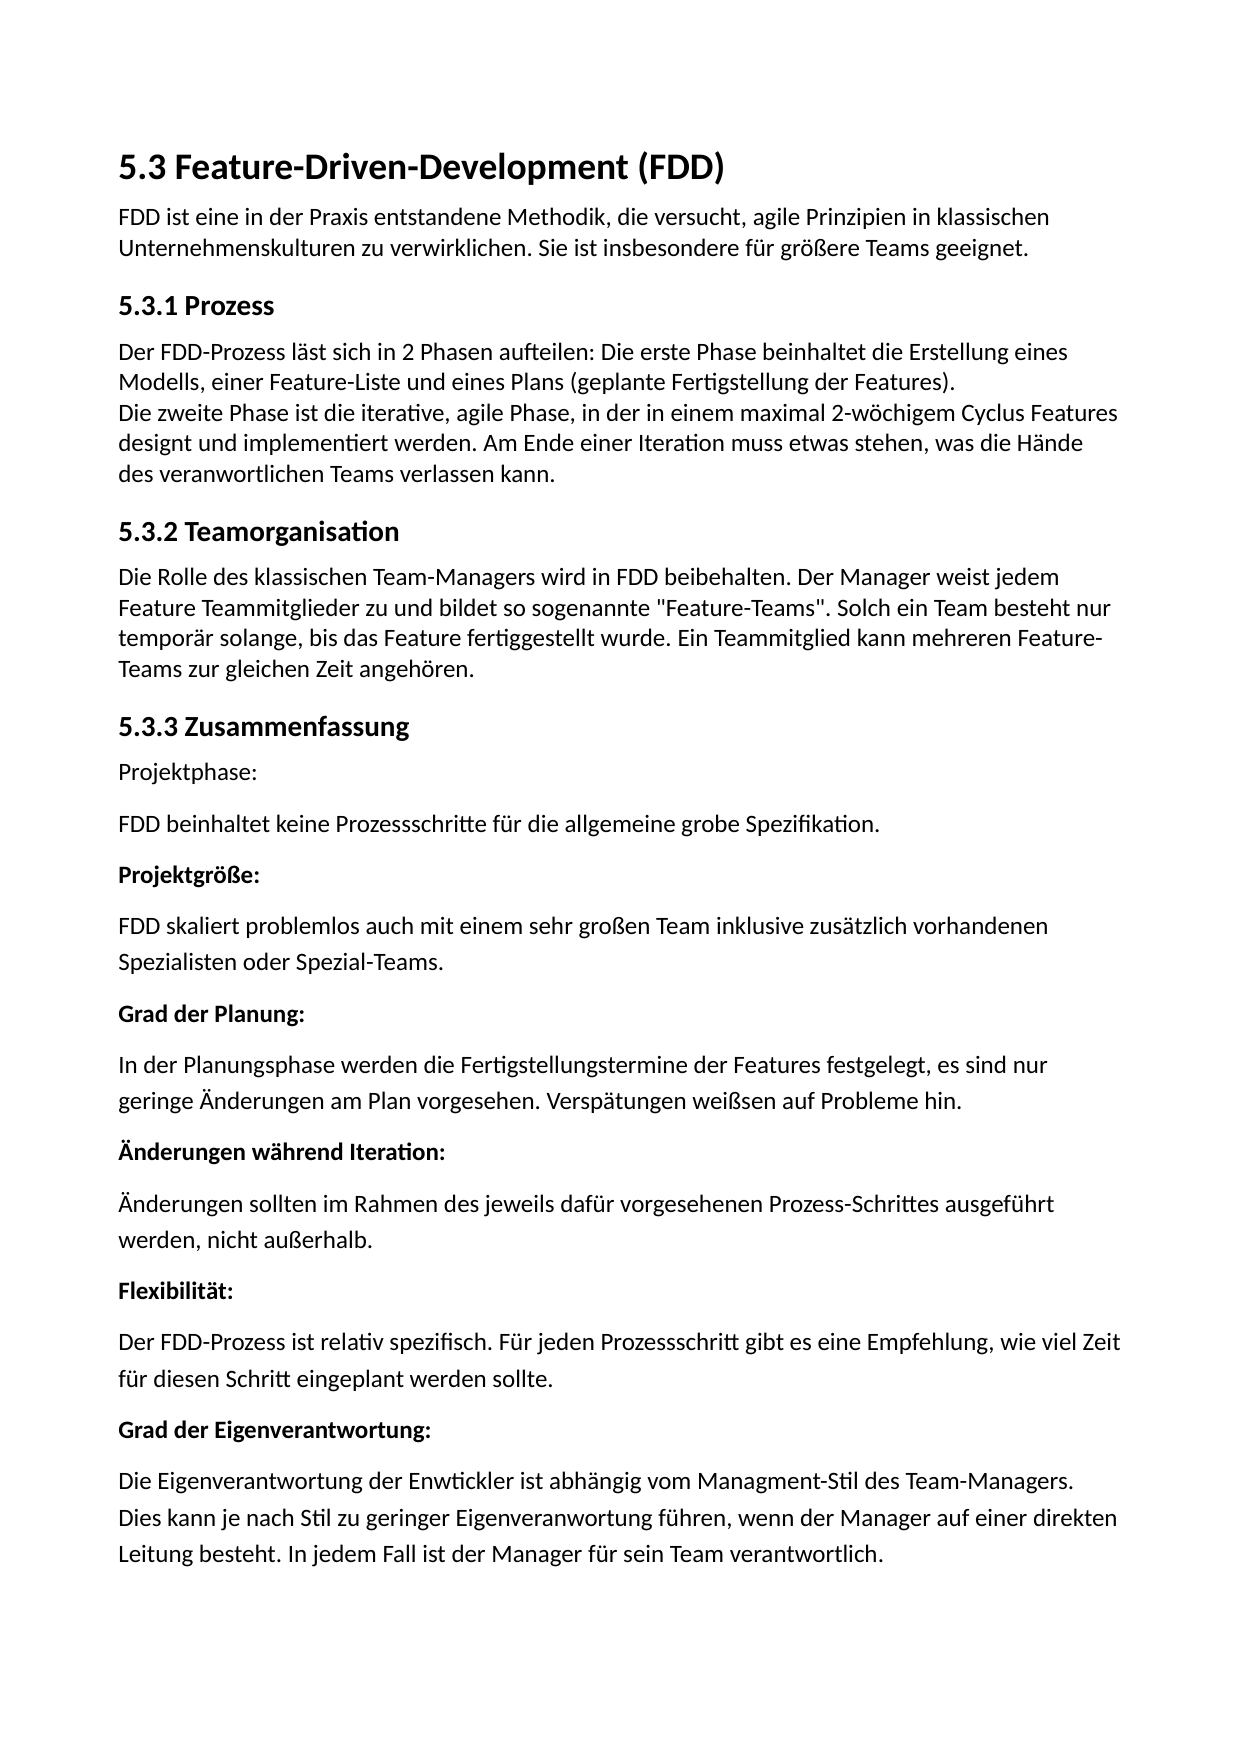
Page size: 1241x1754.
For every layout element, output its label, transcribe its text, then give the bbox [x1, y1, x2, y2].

text Der FDD-Prozess ist relativ spezifisch. Für jeden Prozessschritt gibt es eine Empfehlung, wie viel Zeit für diesen Schritt eingeplant werden sollte. [118, 1327, 1122, 1394]
text Flexibilität: [118, 1275, 1122, 1306]
text Grad der Eigenverantwortung: [118, 1414, 1122, 1445]
text Die Rolle des klassischen Team-Managers wird in FDD beibehalten. Der Manager weist jedem Feature Teammitglieder zu und bildet so sogenannte "Feature-Teams". Solch ein Team besteht nur temporär solange, bis das Feature fertiggestellt wurde. Ein Teammitglied kann mehreren Feature-Teams zur gleichen Zeit angehören. [118, 561, 1122, 683]
text FDD ist eine in der Praxis entstandene Methodik, die versucht, agile Prinzipien in klassischen Unternehmenskulturen zu verwirklichen. Sie ist insbesondere für größere Teams geeignet. [118, 201, 1122, 262]
text FDD beinhaltet keine Prozessschritte für die allgemeine grobe Spezifikation. [118, 808, 1122, 838]
text Projektphase: [118, 757, 1122, 787]
subtitle 5.3.2 Teamorganisation [118, 513, 1122, 549]
text In der Planungsphase werden die Fertigstellungstermine der Features festgelegt, es sind nur geringe Änderungen am Plan vorgesehen. Verspätungen weißsen auf Probleme hin. [118, 1049, 1122, 1116]
text Grad der Planung: [118, 998, 1122, 1028]
text Die Eigenverantwortung der Enwtickler ist abhängig vom Managment-Stil des Team-Managers. Dies kann je nach Stil zu geringer Eigenveranwortung führen, wenn der Manager auf einer direkten Leitung besteht. In jedem Fall ist der Manager für sein Team verantwortlich. [118, 1465, 1122, 1569]
text Der FDD-Prozess läst sich in 2 Phasen aufteilen: Die erste Phase beinhaltet die Erstellung eines Modells, einer Feature-Liste und eines Plans (geplante Fertigstellung der Features). [118, 336, 1122, 397]
text Projektgröße: [118, 859, 1122, 889]
text Änderungen während Iteration: [118, 1137, 1122, 1167]
text FDD skaliert problemlos auch mit einem sehr großen Team inklusive zusätzlich vorhandenen Spezialisten oder Spezial-Teams. [118, 910, 1122, 977]
text Die zweite Phase ist die iterative, agile Phase, in der in einem maximal 2-wöchigem Cyclus Features designt und implementiert werden. Am Ende einer Iteration muss etwas stehen, was die Hände des veranwortlichen Teams verlassen kann. [118, 397, 1122, 488]
text Änderungen sollten im Rahmen des jeweils dafür vorgesehenen Prozess-Schrittes ausgeführt werden, nicht außerhalb. [118, 1188, 1122, 1255]
subtitle 5.3 Feature-Driven-Development (FDD) [118, 143, 1122, 189]
subtitle 5.3.3 Zusammenfassung [118, 708, 1122, 744]
subtitle 5.3.1 Prozess [118, 287, 1122, 323]
